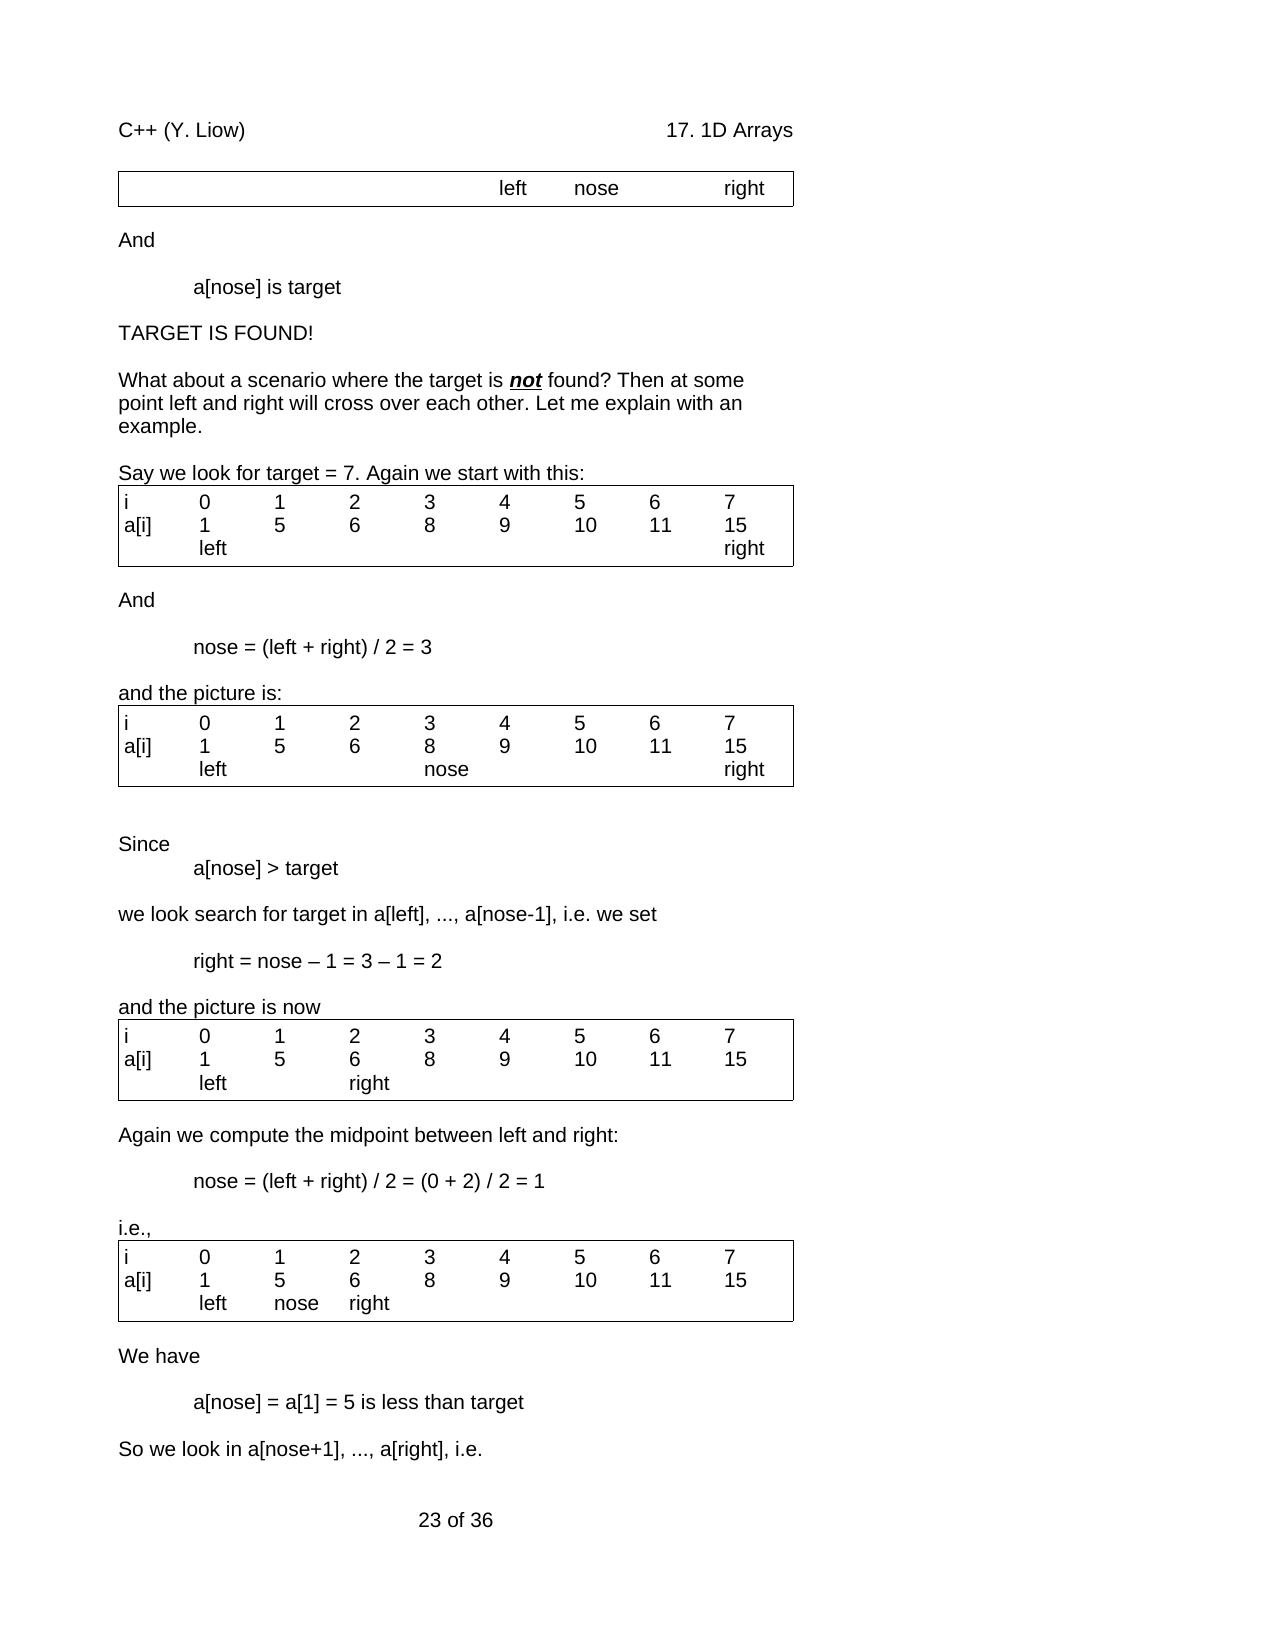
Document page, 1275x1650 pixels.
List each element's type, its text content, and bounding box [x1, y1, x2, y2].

text We have [118, 1344, 793, 1367]
text a[nose] = a[1] = 5 is less than target [118, 1391, 793, 1414]
text TARGET IS FOUND! [118, 322, 793, 345]
text Again we compute the midpoint between left and right: [118, 1123, 793, 1147]
table_header i 0 1 2 3 4 5 6 7 a[i] 1 5 6 8 9 10 11 15 left nose right [119, 706, 793, 786]
text nose = (left + right) / 2 = (0 + 2) / 2 = 1 [118, 1170, 793, 1193]
text And [118, 589, 793, 612]
table_header left nose right [119, 172, 793, 206]
text nose = (left + right) / 2 = 3 [118, 636, 793, 659]
text Say we look for target = 7. Again we start with this: [118, 461, 793, 484]
table_header i 0 1 2 3 4 5 6 7 a[i] 1 5 6 8 9 10 11 15 left nose right [119, 1241, 793, 1321]
text So we look in a[nose+1], ..., a[right], i.e. [118, 1437, 793, 1460]
text And [118, 229, 793, 252]
text a[nose] is target [118, 275, 793, 299]
text Since [118, 833, 793, 856]
text a[nose] > target [118, 856, 793, 879]
text we look search for target in a[left], ..., a[nose-1], i.e. we set [118, 903, 793, 926]
text i.e., [118, 1216, 793, 1239]
table_header i 0 1 2 3 4 5 6 7 a[i] 1 5 6 8 9 10 11 15 left right [119, 1020, 793, 1100]
text and the picture is now [118, 996, 793, 1019]
text What about a scenario where the target is not found? Then at some point left and right will cross over each other. Let me explain with an example. [118, 368, 793, 438]
text and the picture is: [118, 682, 793, 705]
text right = nose – 1 = 3 – 1 = 2 [118, 949, 793, 972]
table_header i 0 1 2 3 4 5 6 7 a[i] 1 5 6 8 9 10 11 15 left right [119, 486, 793, 566]
